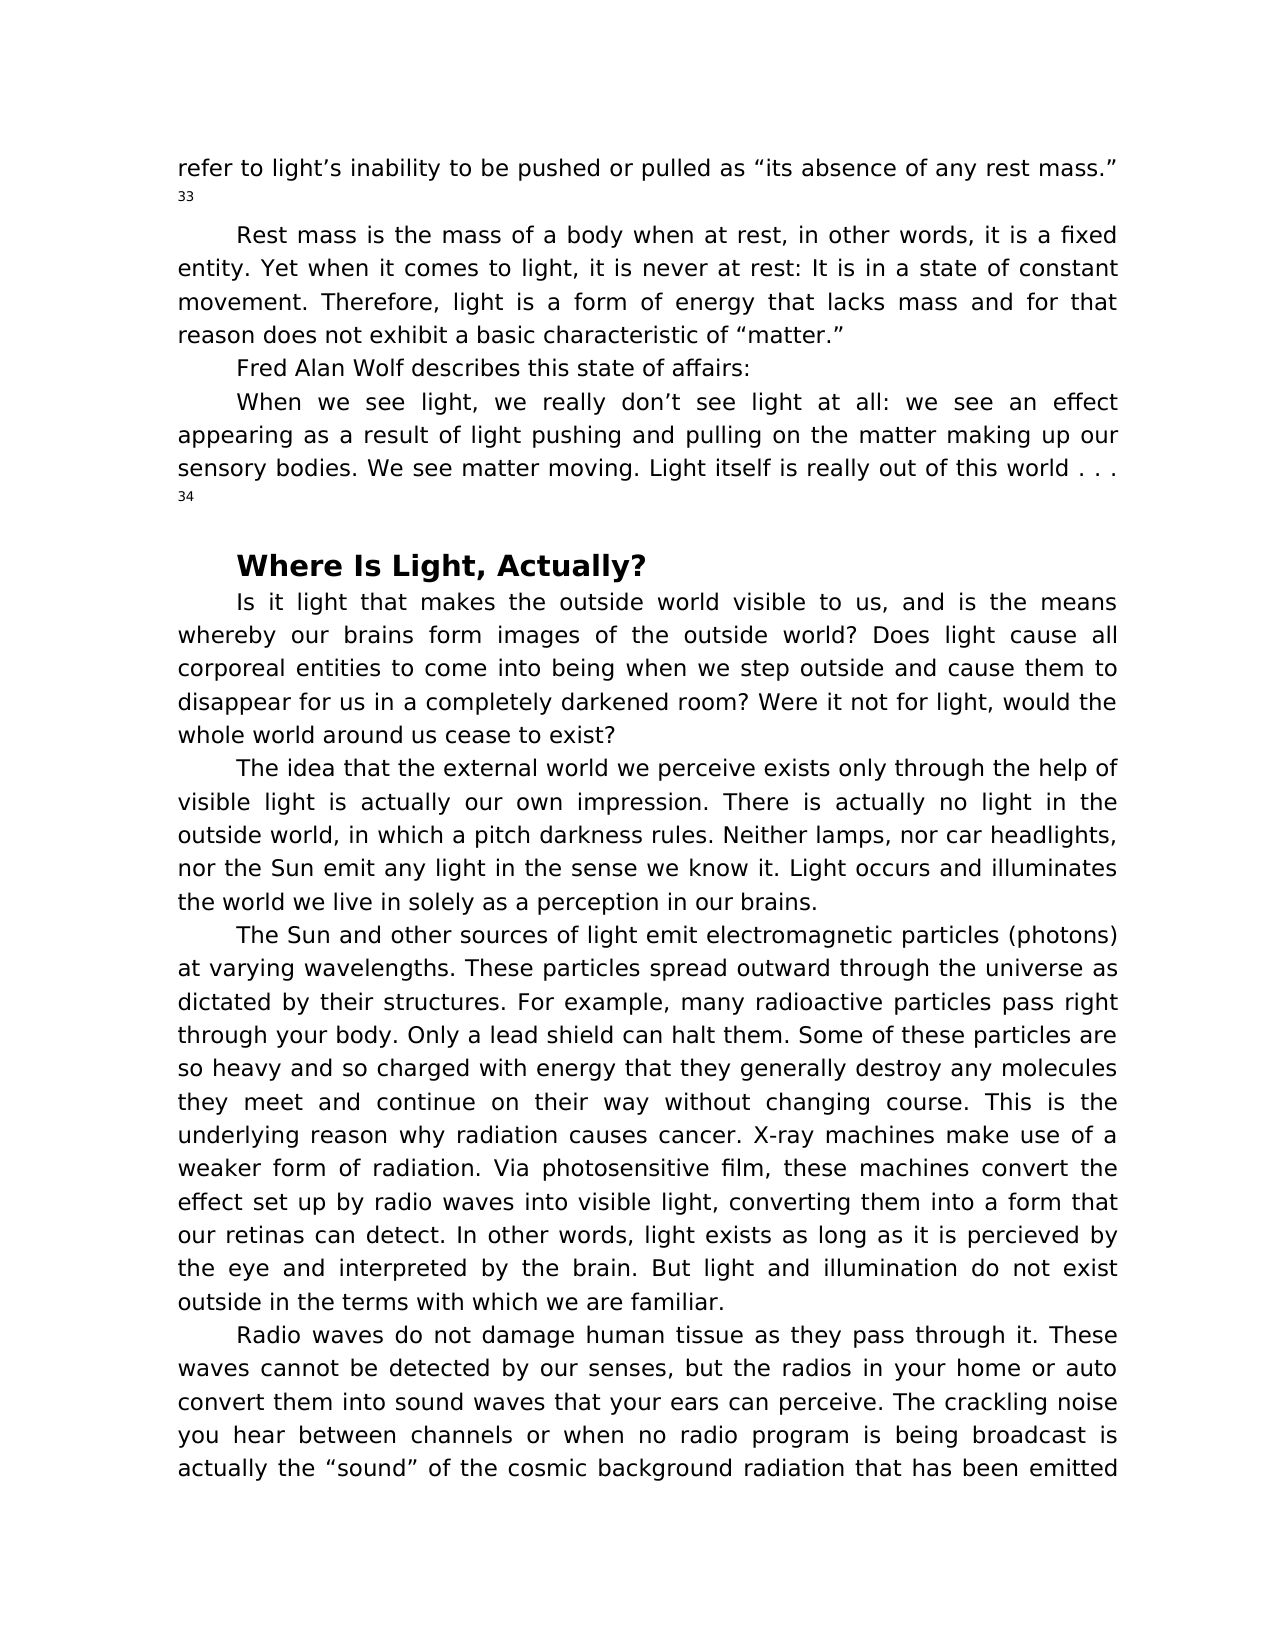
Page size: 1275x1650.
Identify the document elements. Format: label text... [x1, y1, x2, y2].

text When we see light, we really don’t see light at all: we see an effect appearing as a result of light pushing and pulling on the matter making up our sensory bodies. We see matter moving. Light itself is really out of this world . . . 34 [177, 383, 1119, 517]
text Fred Alan Wolf describes this state of affairs: [177, 350, 1119, 383]
text Is it light that makes the outside world visible to us, and is the means whereby our brains form images of the outside world? Does light cause all corporeal entities to come into being when we step outside and cause them to disappear for us in a completely darkened room? Were it not for light, would the whole world around us cease to exist? [177, 583, 1119, 750]
text refer to light’s inability to be pushed or pulled as “its absence of any rest mass.” 33 [177, 150, 1119, 217]
text Rest mass is the mass of a body when at rest, in other words, it is a fixed entity. Yet when it comes to light, it is never at rest: It is in a state of constant movement. Therefore, light is a form of energy that lacks mass and for that reason does not exhibit a basic characteristic of “matter.” [177, 217, 1119, 350]
text The Sun and other sources of light emit electromagnetic particles (photons) at varying wavelengths. These particles spread outward through the universe as dictated by their structures. For example, many radioactive particles pass right through your body. Only a lead shield can halt them. Some of these particles are so heavy and so charged with energy that they generally destroy any molecules they meet and continue on their way without changing course. This is the underlying reason why radiation causes cancer. X-ray machines make use of a weaker form of radiation. Via photosensitive film, these machines convert the effect set up by radio waves into visible light, converting them into a form that our retinas can detect. In other words, light exists as long as it is percieved by the eye and interpreted by the brain. But light and illumination do not exist outside in the terms with which we are familiar. [177, 917, 1119, 1317]
text Radio waves do not damage human tissue as they pass through it. These waves cannot be detected by our senses, but the radios in your home or auto convert them into sound waves that your ears can perceive. The crackling noise you hear between channels or when no radio program is being broadcast is actually the “sound” of the cosmic background radiation that has been emitted [177, 1317, 1119, 1483]
text The idea that the external world we perceive exists only through the help of visible light is actually our own impression. There is actually no light in the outside world, in which a pitch darkness rules. Neither lamps, nor car headlights, nor the Sun emit any light in the sense we know it. Light occurs and illuminates the world we live in solely as a perception in our brains. [177, 750, 1119, 917]
text Where Is Light, Actually? [177, 550, 1119, 583]
